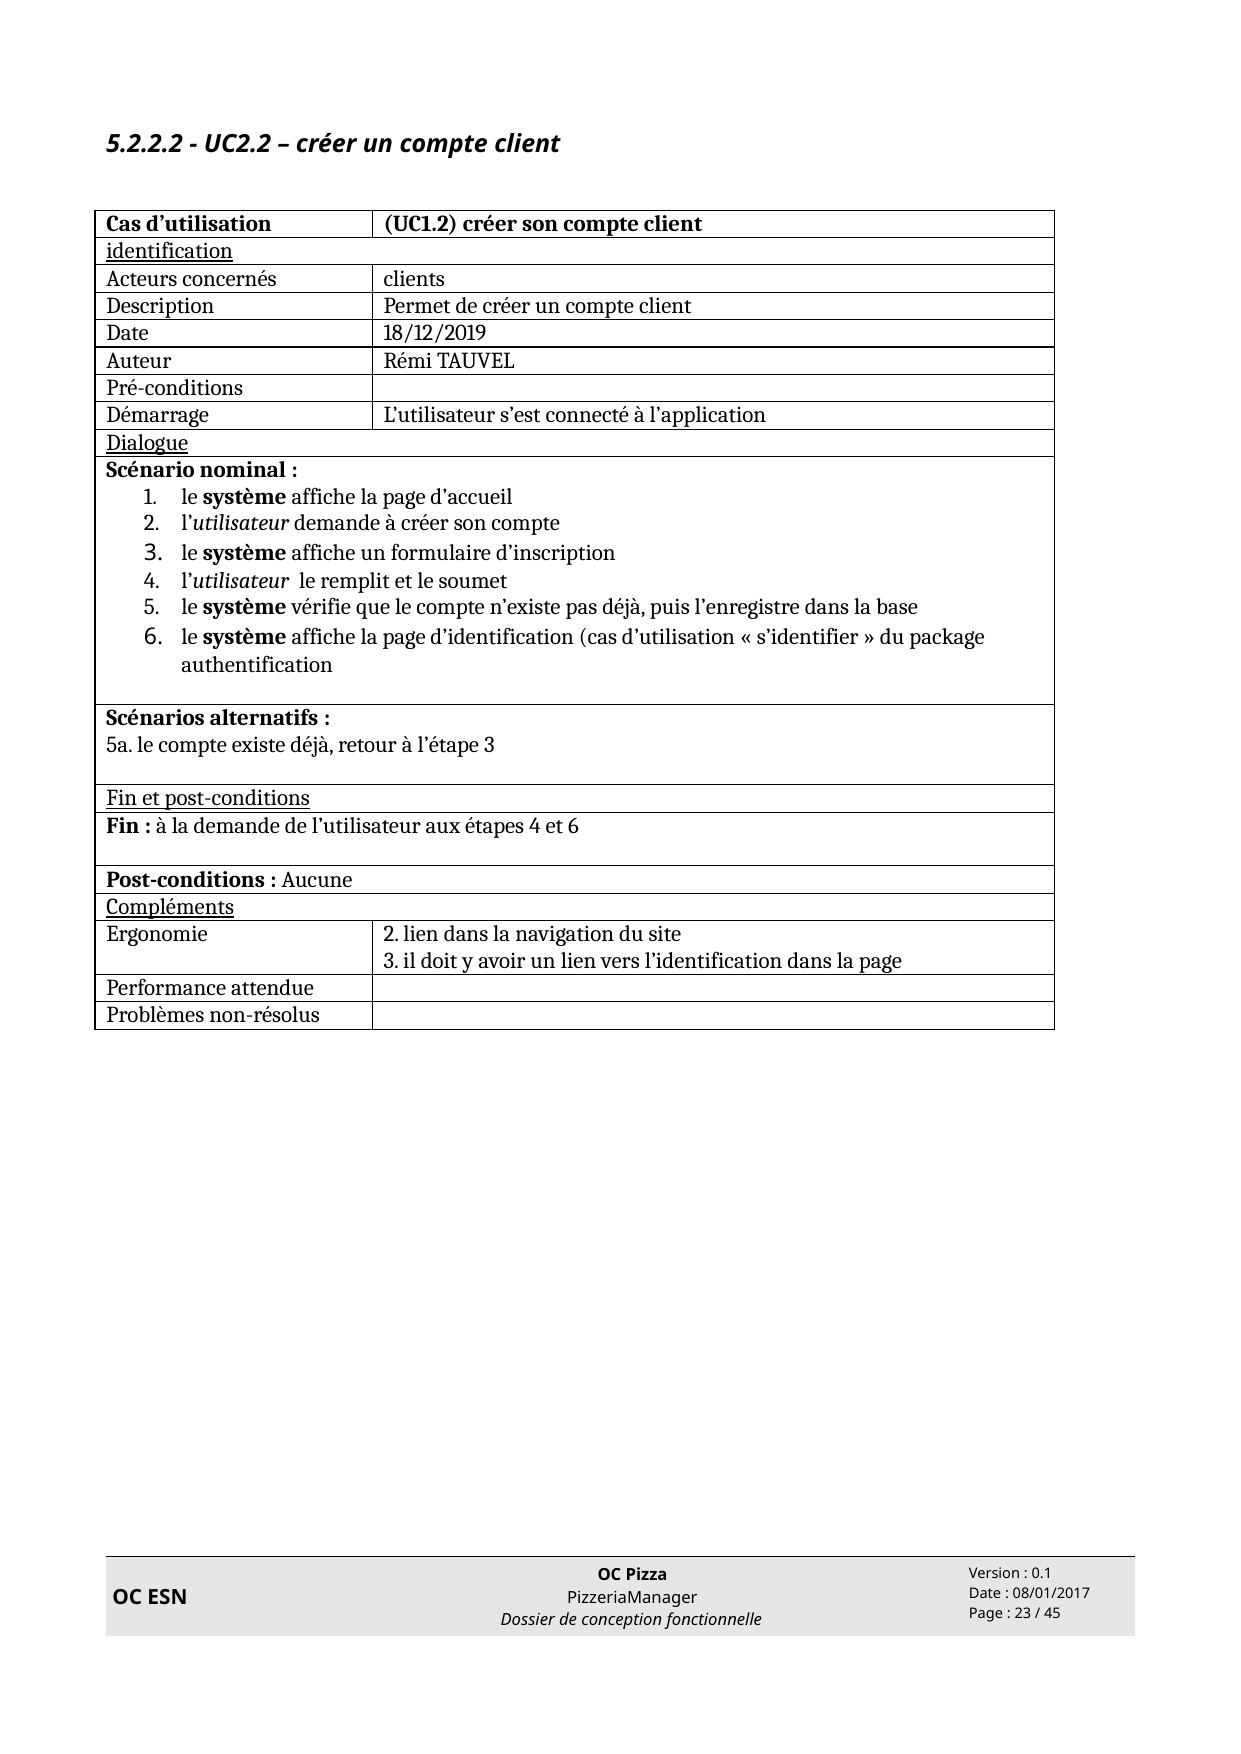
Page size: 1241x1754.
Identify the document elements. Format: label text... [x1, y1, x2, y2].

table_header Cas d’utilisation [96, 211, 372, 237]
table_cell Scénario nominal : le système affiche la page d’accueil l’utilisateur demande à créer son compte le système affiche un formulaire d’inscription l’utilisateur le remplit et le soumet le système vérifie que le compte n’existe pas déjà, puis l’enregistre dans la base le système affiche la page d’identification (cas d’utilisation « s’identifier » du package authentification [96, 457, 1054, 704]
table_cell Permet de créer un compte client [373, 293, 1054, 319]
table_cell Auteur [96, 348, 372, 374]
subtitle UC2.2 – créer un compte client [106, 125, 1134, 159]
table_cell Rémi TAUVEL [373, 348, 1054, 374]
table_cell Post-conditions : Aucune [96, 866, 1054, 893]
table_cell Description [96, 293, 372, 319]
table_cell [373, 1002, 1054, 1029]
table_cell Acteurs concernés [96, 265, 372, 292]
table_cell [373, 975, 1054, 1001]
table_cell clients [373, 265, 1054, 292]
table_cell identification [96, 238, 1054, 264]
table_cell 2. lien dans la navigation du site 3. il doit y avoir un lien vers l’identification dans la page [373, 921, 1054, 974]
table_cell Date [96, 320, 372, 346]
table_cell 18/12/2019 [373, 320, 1054, 346]
table_header (UC1.2) créer son compte client [373, 211, 1054, 237]
table_cell Ergonomie [96, 921, 372, 974]
table_cell Performance attendue [96, 975, 372, 1001]
table_cell L’utilisateur s’est connecté à l’application [373, 402, 1054, 429]
table_cell Fin : à la demande de l’utilisateur aux étapes 4 et 6 [96, 813, 1054, 865]
table_cell Dialogue [96, 430, 1054, 456]
table_cell Fin et post-conditions [96, 785, 1054, 812]
table_cell Compléments [96, 894, 1054, 920]
table_cell Pré-conditions [96, 375, 372, 401]
table_cell Scénarios alternatifs : 5a. le compte existe déjà, retour à l’étape 3 [96, 705, 1054, 784]
table_cell Démarrage [96, 402, 372, 429]
table_cell Problèmes non-résolus [96, 1002, 372, 1029]
table_cell [373, 375, 1054, 401]
